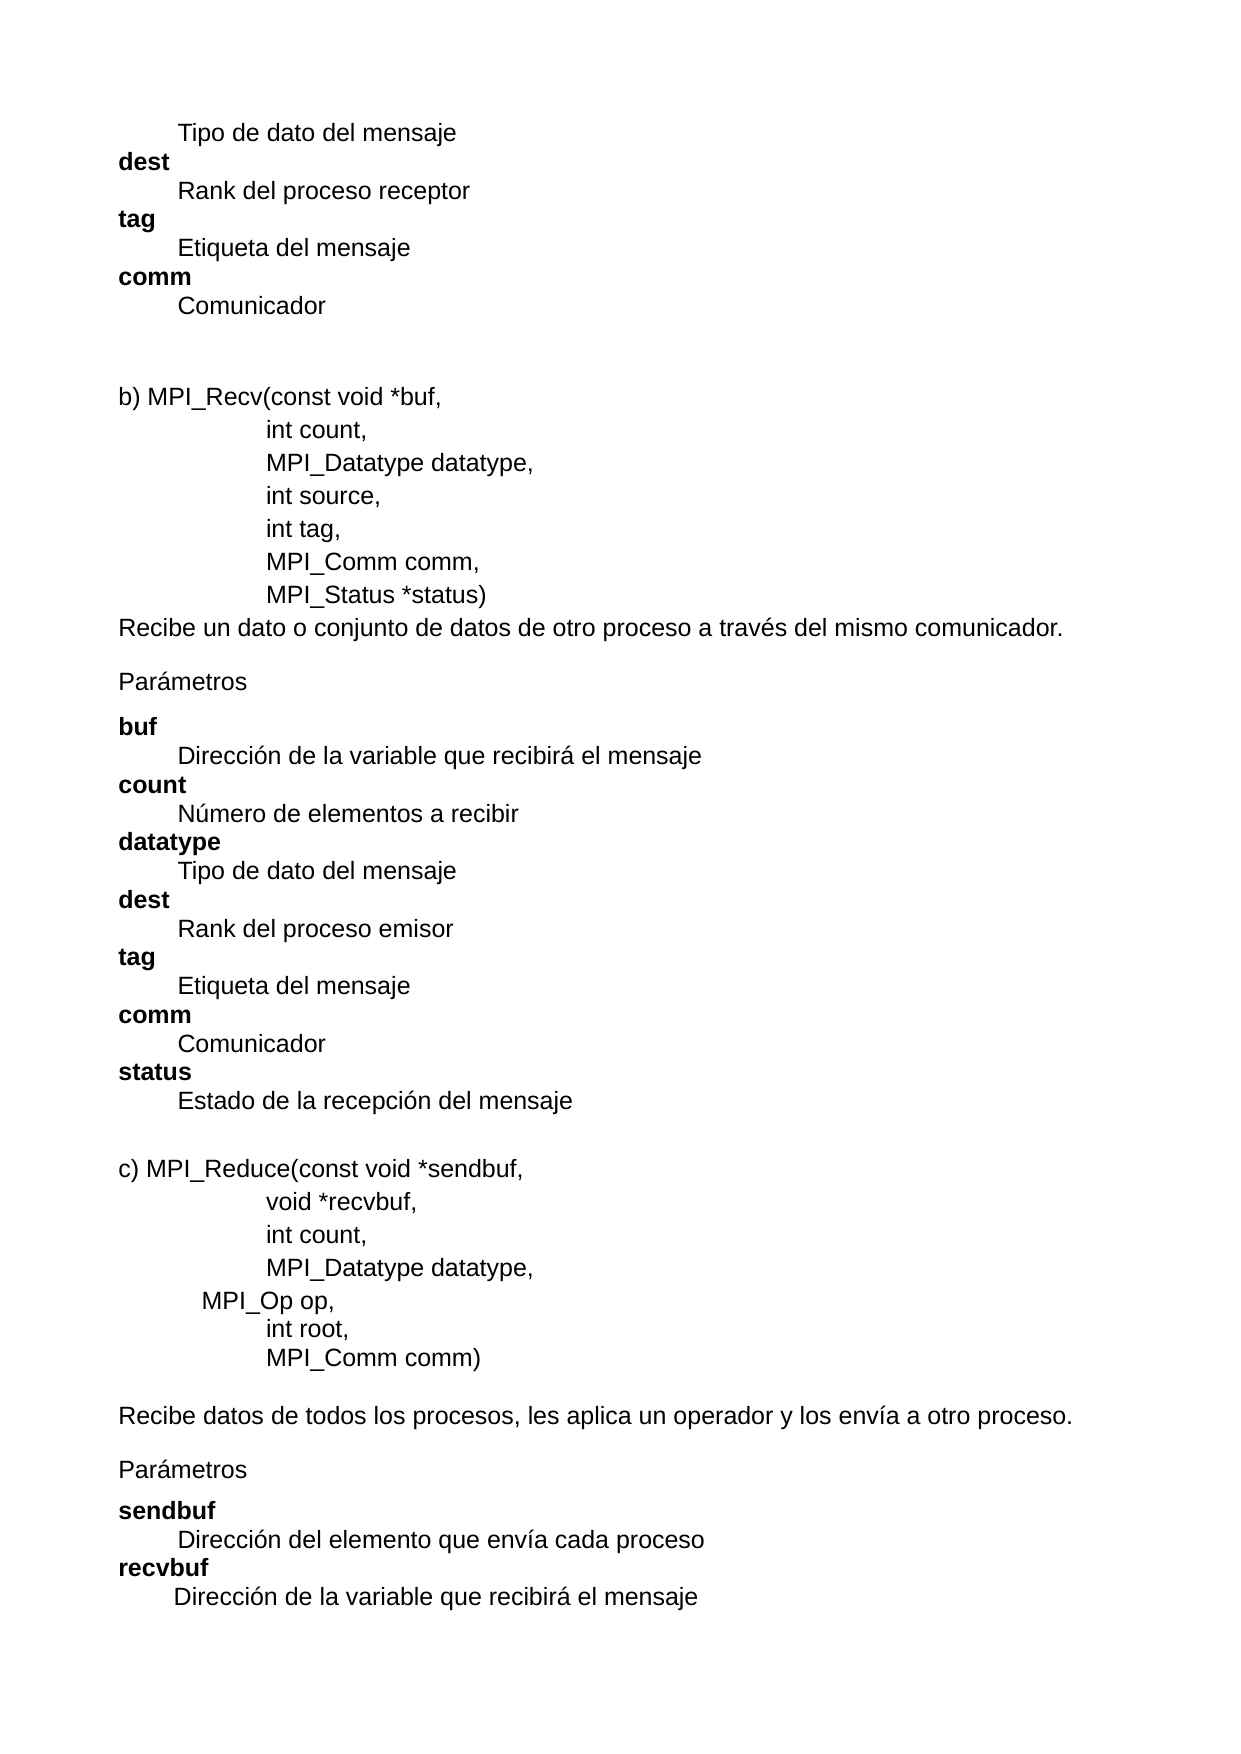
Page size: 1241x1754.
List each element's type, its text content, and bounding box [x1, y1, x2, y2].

subtitle sendbuf [118, 1496, 1122, 1524]
list Dirección del elemento que envía cada proceso [177, 1524, 1122, 1553]
list Número de elementos a recibir [177, 799, 1122, 827]
subtitle dest [118, 885, 1122, 914]
text int root, [118, 1314, 1122, 1343]
subtitle recvbuf [118, 1553, 1122, 1582]
text c) MPI_Reduce(const void *sendbuf, [118, 1154, 1122, 1182]
subtitle buf [118, 712, 1122, 741]
subtitle comm [118, 262, 1122, 291]
subtitle Parámetros [118, 1454, 1122, 1483]
text MPI_Datatype datatype, [118, 1253, 1122, 1281]
text int count, [118, 1220, 1122, 1248]
list Comunicador [177, 291, 1122, 319]
list Dirección de la variable que recibirá el mensaje [177, 741, 1122, 770]
list status [118, 1057, 1122, 1086]
list Estado de la recepción del mensaje [177, 1086, 1122, 1115]
list Rank del proceso emisor [177, 914, 1122, 942]
list Rank del proceso receptor [177, 176, 1122, 204]
list Comunicador [177, 1029, 1122, 1057]
text int source, [118, 481, 1122, 510]
text int tag, [118, 514, 1122, 543]
text b) MPI_Recv(const void *buf, [118, 382, 1122, 411]
text int count, [118, 415, 1122, 444]
subtitle tag [118, 942, 1122, 971]
list Etiqueta del mensaje [177, 233, 1122, 262]
subtitle count [118, 770, 1122, 799]
list Dirección de la variable que recibirá el mensaje [118, 1582, 1122, 1611]
text MPI_Comm comm, [118, 547, 1122, 576]
subtitle datatype [118, 827, 1122, 856]
text MPI_Comm comm) [118, 1343, 1122, 1372]
list Tipo de dato del mensaje [177, 118, 1122, 147]
subtitle tag [118, 204, 1122, 233]
text MPI_Datatype datatype, [118, 448, 1122, 477]
text void *recvbuf, [118, 1187, 1122, 1215]
list Etiqueta del mensaje [177, 971, 1122, 1000]
text Recibe datos de todos los procesos, les aplica un operador y los envía a otro proceso. [118, 1401, 1122, 1429]
list Tipo de dato del mensaje [177, 856, 1122, 885]
subtitle dest [118, 147, 1122, 176]
text Recibe un dato o conjunto de datos de otro proceso a través del mismo comunicador. [118, 613, 1122, 642]
text MPI_Status *status) [118, 580, 1122, 609]
text MPI_Op op, [118, 1286, 1122, 1314]
subtitle Parámetros [118, 667, 1122, 696]
subtitle comm [118, 1000, 1122, 1029]
